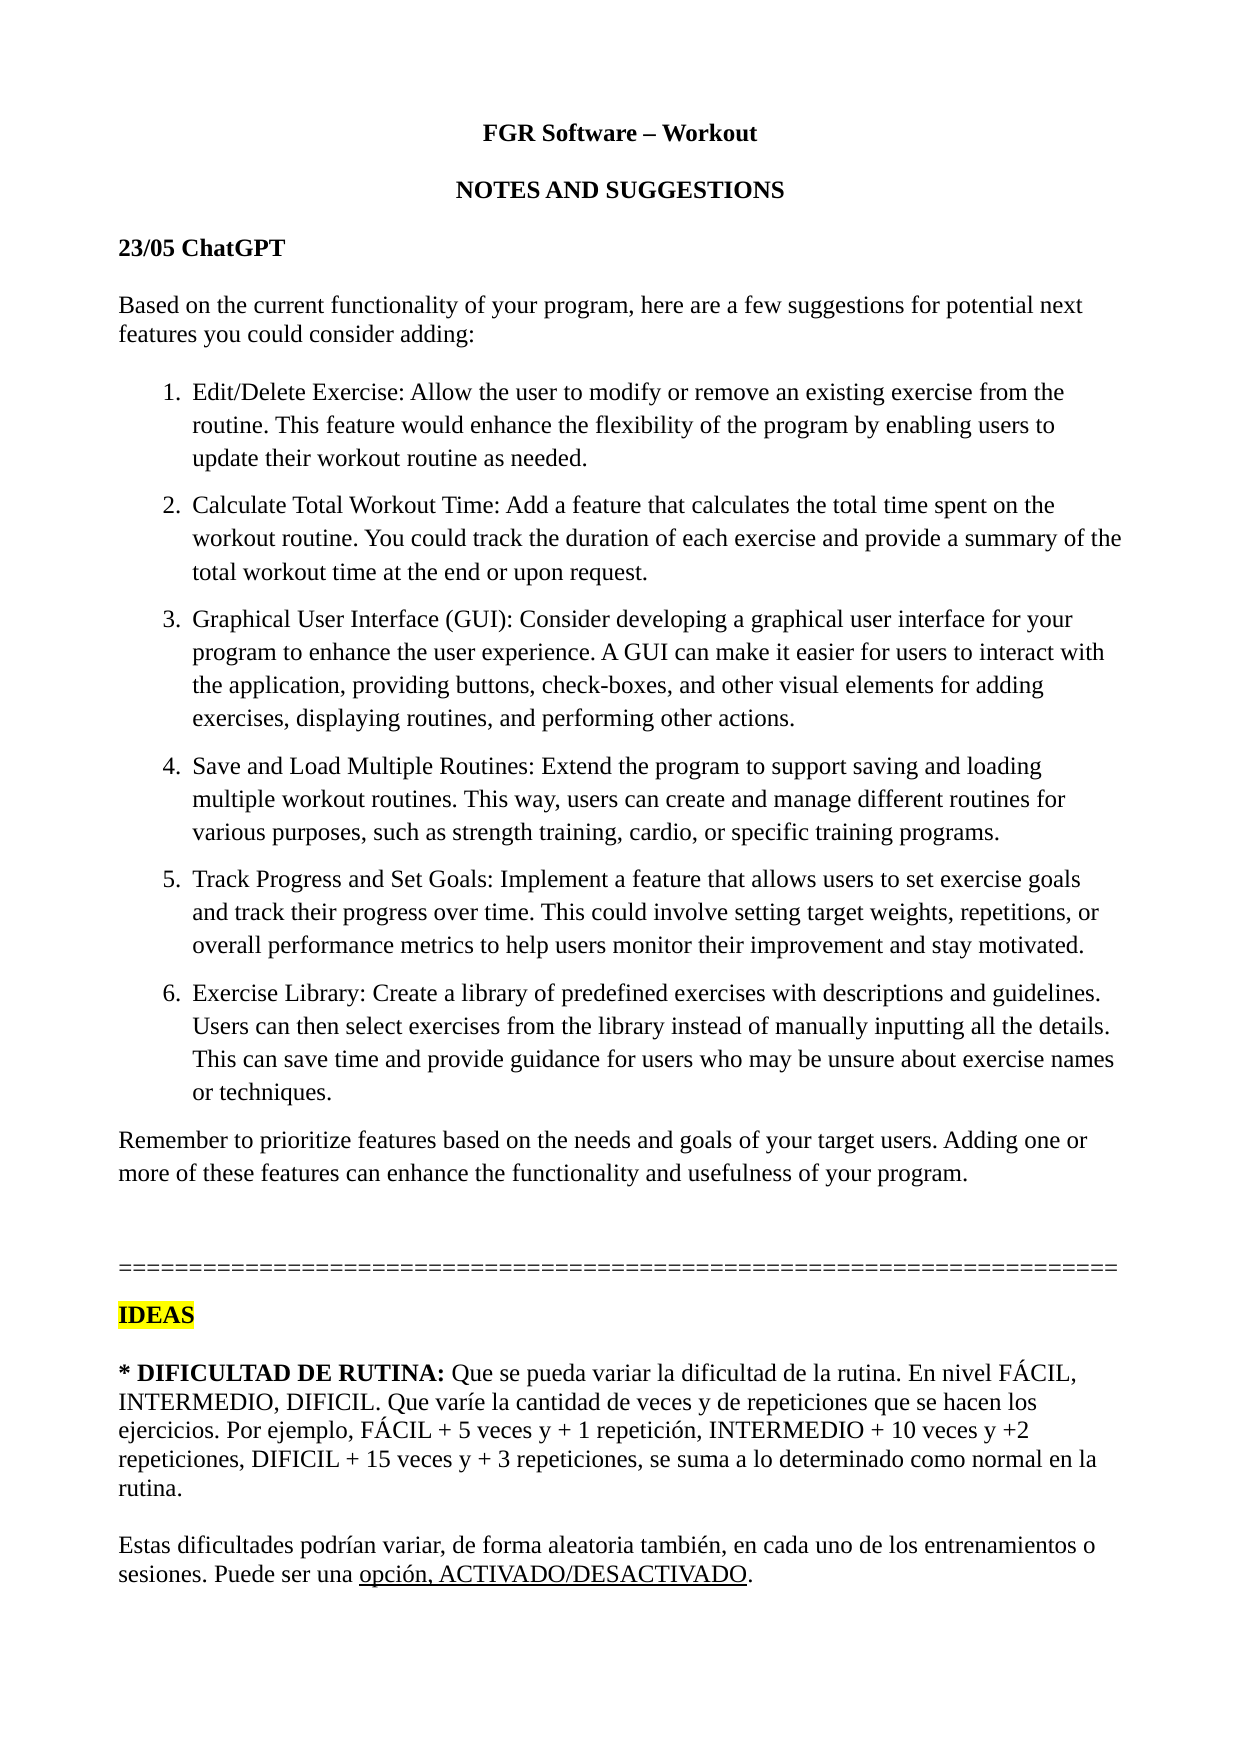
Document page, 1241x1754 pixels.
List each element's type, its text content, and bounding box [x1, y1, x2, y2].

list Edit/Delete Exercise: Allow the user to modify or remove an existing exercise from the routine. This feature would enhance the flexibility of the program by enabling users to update their workout routine as needed. [162, 377, 1122, 472]
list Calculate Total Workout Time: Add a feature that calculates the total time spent on the workout routine. You could track the duration of each exercise and provide a summary of the total workout time at the end or upon request. [162, 491, 1122, 585]
list Graphical User Interface (GUI): Consider developing a graphical user interface for your program to enhance the user experience. A GUI can make it easier for users to interact with the application, providing buttons, check-boxes, and other visual elements for adding exercises, displaying routines, and performing other actions. [162, 604, 1122, 732]
text FGR Software – Workout [118, 118, 1122, 176]
text ======================================================================= [118, 1253, 1122, 1282]
list Save and Load Multiple Routines: Extend the program to support saving and loading multiple workout routines. This way, users can create and manage different routines for various purposes, such as strength training, cardio, or specific training programs. [162, 751, 1122, 846]
text IDEAS [118, 1301, 1122, 1329]
text Estas dificultades podrían variar, de forma aleatoria también, en cada uno de los entrenamientos o sesiones. Puede ser una opción, ACTIVADO/DESACTIVADO. [118, 1531, 1122, 1588]
list Exercise Library: Create a library of predefined exercises with descriptions and guidelines. Users can then select exercises from the library instead of manually inputting all the details. This can save time and provide guidance for users who may be unsure about exercise names or techniques. [162, 978, 1122, 1106]
text * DIFICULTAD DE RUTINA: Que se pueda variar la dificultad de la rutina. En nivel FÁCIL, INTERMEDIO, DIFICIL. Que varíe la cantidad de veces y de repeticiones que se hacen los ejercicios. Por ejemplo, FÁCIL + 5 veces y + 1 repetición, INTERMEDIO + 10 veces y +2 repeticiones, DIFICIL + 15 veces y + 3 repeticiones, se suma a lo determinado como normal en la rutina. [118, 1358, 1122, 1502]
list Track Progress and Set Goals: Implement a feature that allows users to set exercise goals and track their progress over time. This could involve setting target weights, repetitions, or overall performance metrics to help users monitor their improvement and stay motivated. [162, 864, 1122, 959]
text Remember to prioritize features based on the needs and goals of your target users. Adding one or more of these features can enhance the functionality and usefulness of your program. [118, 1125, 1122, 1187]
text NOTES AND SUGGESTIONS [118, 176, 1122, 204]
text 23/05 ChatGPT Based on the current functionality of your program, here are a few suggestions for potential next features you could consider adding: [118, 233, 1122, 377]
